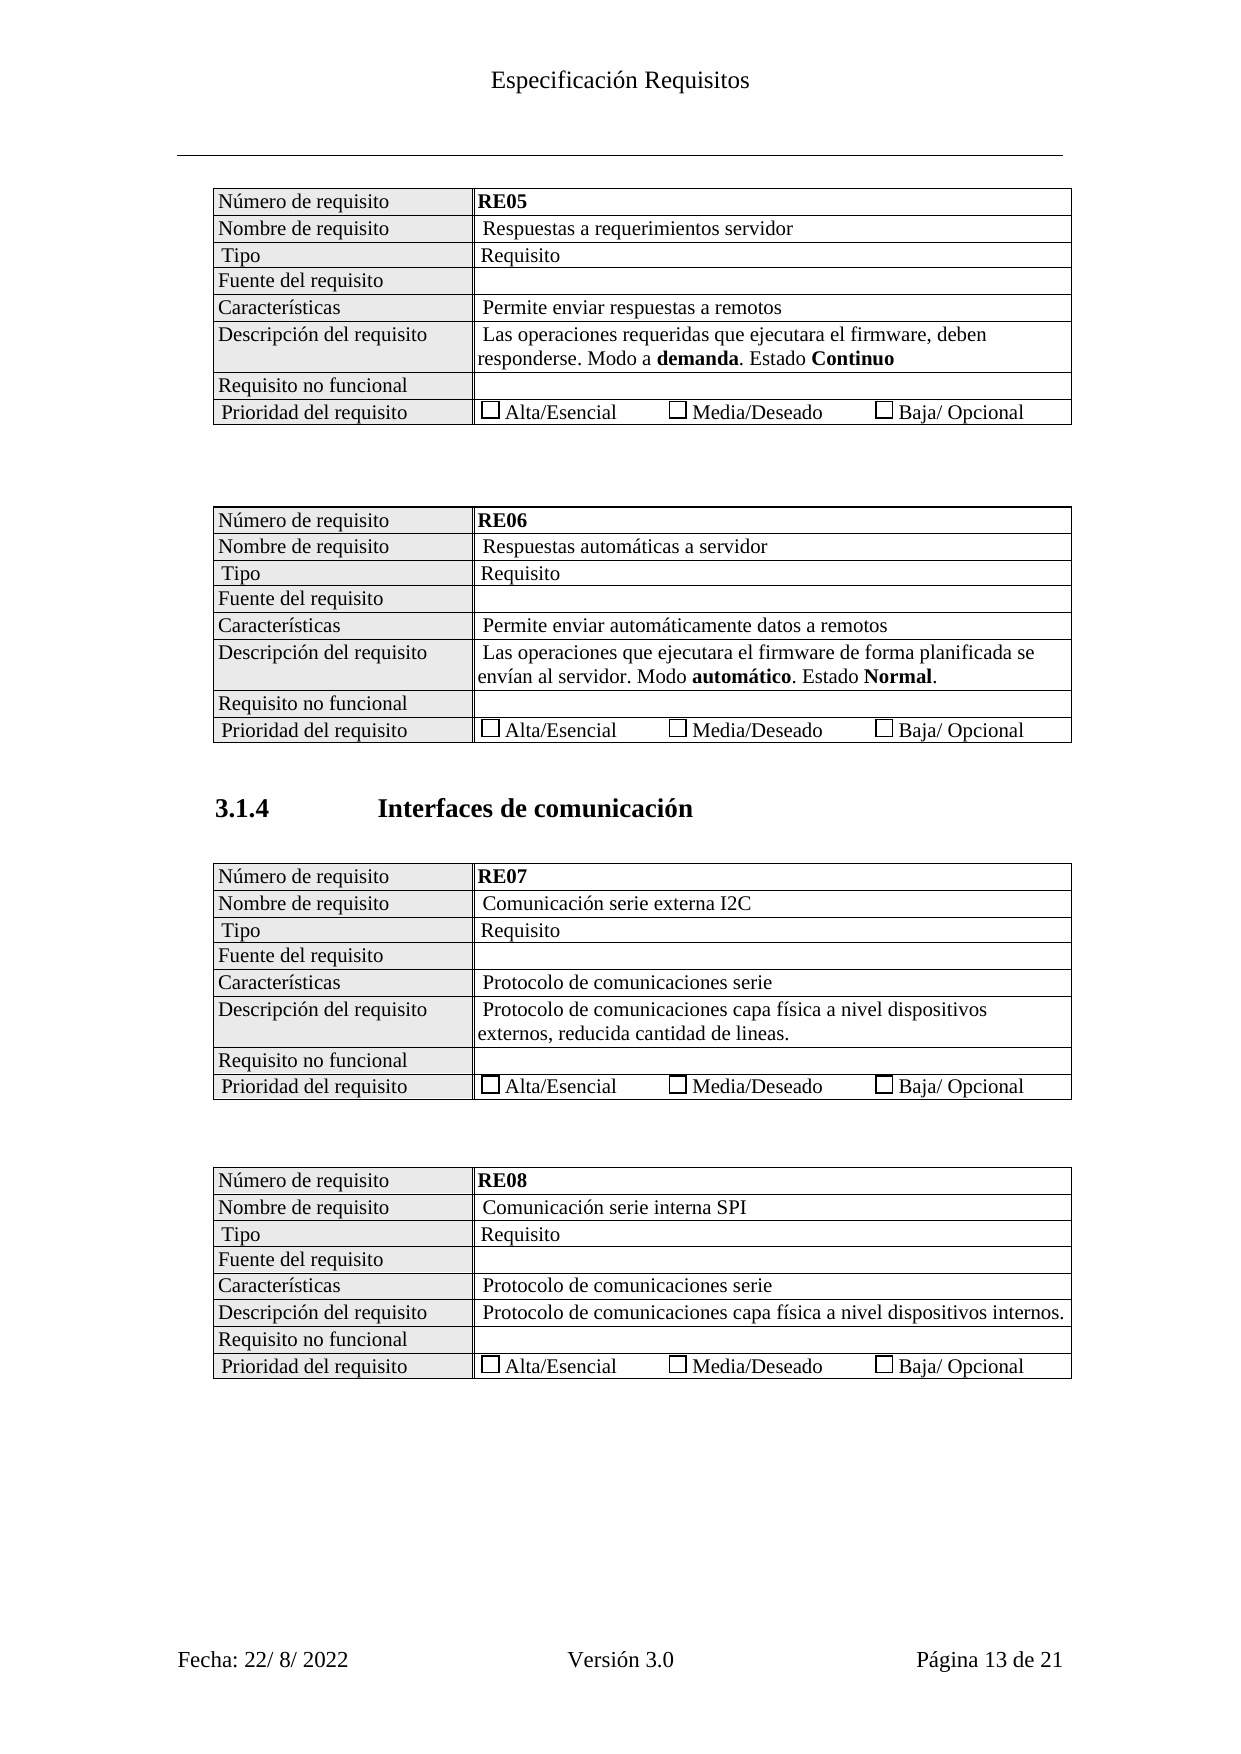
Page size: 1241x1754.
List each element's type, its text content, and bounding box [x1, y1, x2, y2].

table_cell Características [214, 295, 472, 321]
table_cell Descripción del requisito [214, 997, 472, 1047]
table_cell Baja/ Opcional [867, 400, 1071, 424]
table_header Número de requisito [214, 508, 472, 533]
table_cell Descripción del requisito [214, 1300, 472, 1326]
table_cell Prioridad del requisito [214, 718, 472, 742]
table_cell Permite enviar respuestas a remotos [475, 295, 1071, 321]
table_cell Prioridad del requisito [214, 1354, 472, 1378]
table_cell Tipo [214, 1221, 472, 1246]
table_cell [475, 1327, 1071, 1353]
table_cell Protocolo de comunicaciones serie [475, 1274, 1071, 1299]
table_cell Requisito no funcional [214, 691, 472, 717]
table_cell Media/Deseado [661, 1075, 867, 1098]
table_cell Fuente del requisito [214, 1247, 472, 1272]
table_cell Fuente del requisito [214, 943, 472, 969]
table_cell Protocolo de comunicaciones serie [475, 970, 1071, 996]
table_cell Requisito [475, 918, 661, 942]
table_cell Comunicación serie interna SPI [475, 1195, 1071, 1220]
table_cell Características [214, 970, 472, 996]
table_cell Comunicación serie externa I2C [475, 891, 1071, 917]
table_cell Tipo [214, 918, 472, 942]
table_cell Nombre de requisito [214, 891, 472, 917]
table_cell Requisito [475, 243, 661, 267]
table_cell Alta/Esencial [475, 1354, 661, 1378]
table_cell Baja/ Opcional [867, 718, 1071, 742]
table_cell Respuestas automáticas a servidor [475, 534, 1071, 560]
table_cell Baja/ Opcional [867, 1354, 1071, 1378]
table_cell Media/Deseado [661, 1354, 867, 1378]
table_cell Requisito no funcional [214, 1327, 472, 1353]
table_cell Nombre de requisito [214, 216, 472, 242]
table_cell [475, 1247, 1071, 1272]
table_cell Las operaciones que ejecutara el firmware de forma planificada se envían al servidor. Modo automático. Estado Normal. [475, 640, 1071, 690]
table_cell Requisito no funcional [214, 373, 472, 399]
table_cell Prioridad del requisito [214, 1075, 472, 1098]
table_cell Las operaciones requeridas que ejecutara el firmware, deben responderse. Modo a demanda. Estado Continuo [475, 322, 1071, 372]
table_cell [475, 586, 1071, 612]
table_cell Nombre de requisito [214, 534, 472, 560]
table_cell Protocolo de comunicaciones capa física a nivel dispositivos externos, reducida cantidad de lineas. [475, 997, 1071, 1047]
table_cell Alta/Esencial [475, 400, 661, 424]
table_header RE06 [475, 508, 1071, 533]
table_cell Características [214, 613, 472, 639]
table_cell Descripción del requisito [214, 640, 472, 690]
table_cell [661, 1221, 1071, 1246]
table_cell Requisito [475, 561, 661, 585]
table_cell Protocolo de comunicaciones capa física a nivel dispositivos internos. [475, 1300, 1071, 1326]
table_cell [661, 243, 1071, 267]
table_cell Prioridad del requisito [214, 400, 472, 424]
table_cell Alta/Esencial [475, 1075, 661, 1098]
table_cell Fuente del requisito [214, 586, 472, 612]
table_cell [475, 373, 1071, 399]
table_header Número de requisito [214, 864, 472, 890]
table_cell [475, 943, 1071, 969]
table_header RE07 [475, 864, 1071, 890]
table_cell Características [214, 1274, 472, 1299]
table_cell Alta/Esencial [475, 718, 661, 742]
table_header RE08 [475, 1168, 1071, 1193]
table_cell [475, 691, 1071, 717]
table_cell Nombre de requisito [214, 1195, 472, 1220]
table_header Número de requisito [214, 189, 472, 215]
table_cell [475, 268, 1071, 294]
table_cell Tipo [214, 561, 472, 585]
table_cell Descripción del requisito [214, 322, 472, 372]
table_cell Requisito no funcional [214, 1048, 472, 1073]
table_cell Respuestas a requerimientos servidor [475, 216, 1071, 242]
subtitle Interfaces de comunicación [215, 792, 1063, 823]
table_cell Requisito [475, 1221, 661, 1246]
table_cell Media/Deseado [661, 718, 867, 742]
table_cell [475, 1048, 1071, 1073]
table_cell Baja/ Opcional [867, 1075, 1071, 1098]
table_cell Media/Deseado [661, 400, 867, 424]
table_header RE05 [475, 189, 1071, 215]
table_cell Permite enviar automáticamente datos a remotos [475, 613, 1071, 639]
table_cell [661, 918, 1071, 942]
table_cell Tipo [214, 243, 472, 267]
table_cell Fuente del requisito [214, 268, 472, 294]
table_cell [661, 561, 1071, 585]
table_header Número de requisito [214, 1168, 472, 1193]
